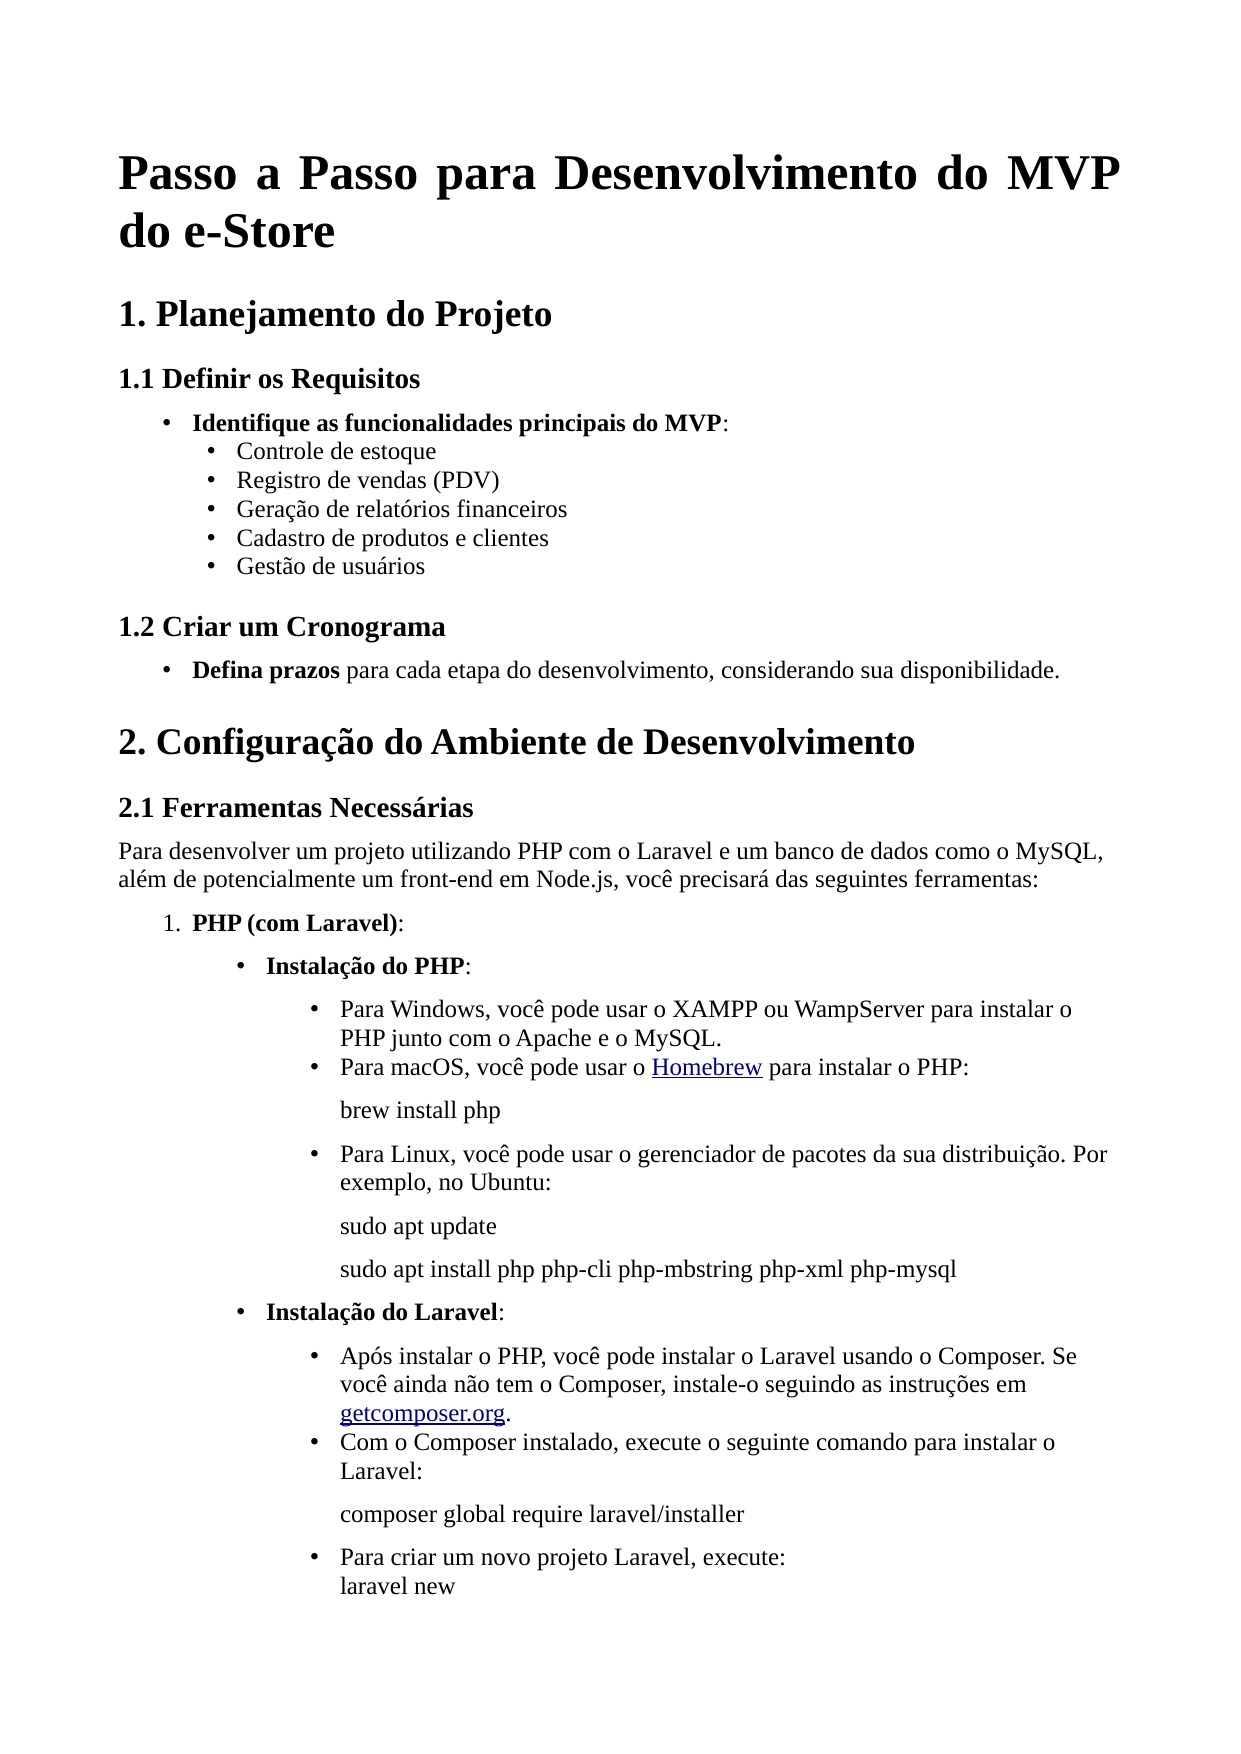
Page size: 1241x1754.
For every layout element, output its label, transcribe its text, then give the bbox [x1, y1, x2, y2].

subtitle 1.1 Definir os Requisitos [118, 362, 1122, 395]
subtitle 2.1 Ferramentas Necessárias [118, 790, 1122, 823]
list Instalação do Laravel: [236, 1297, 1122, 1326]
list Para Windows, você pode usar o XAMPP ou WampServer para instalar o PHP junto com o Apache e o MySQL. [310, 994, 1122, 1052]
list composer global require laravel/installer [310, 1499, 1122, 1528]
subtitle 1. Planejamento do Projeto [118, 291, 1122, 334]
list sudo apt update [310, 1211, 1122, 1239]
subtitle Passo a Passo para Desenvolvimento do MVP do e-Store [118, 143, 1122, 258]
list Após instalar o PHP, você pode instalar o Laravel usando o Composer. Se você ainda não tem o Composer, instale-o seguindo as instruções em getcomposer.org. [310, 1341, 1122, 1427]
list Controle de estoque [207, 436, 1122, 465]
list Geração de relatórios financeiros [207, 494, 1122, 523]
list brew install php [310, 1095, 1122, 1124]
list Identifique as funcionalidades principais do MVP: [162, 408, 1122, 436]
list Instalação do PHP: [236, 951, 1122, 980]
subtitle 1.2 Criar um Cronograma [118, 609, 1122, 643]
list Para criar um novo projeto Laravel, execute: [310, 1542, 1122, 1571]
list PHP (com Laravel): [162, 908, 1122, 937]
list laravel new [310, 1571, 1122, 1600]
subtitle 2. Configuração do Ambiente de Desenvolvimento [118, 719, 1122, 763]
list Para macOS, você pode usar o Homebrew para instalar o PHP: [310, 1052, 1122, 1081]
text Para desenvolver um projeto utilizando PHP com o Laravel e um banco de dados como o MySQL, além de potencialmente um front-end em Node.js, você precisará das seguintes ferramentas: [118, 836, 1122, 893]
list Para Linux, você pode usar o gerenciador de pacotes da sua distribuição. Por exemplo, no Ubuntu: [310, 1139, 1122, 1196]
list sudo apt install php php-cli php-mbstring php-xml php-mysql [310, 1254, 1122, 1283]
list Gestão de usuários [207, 551, 1122, 580]
list Com o Composer instalado, execute o seguinte comando para instalar o Laravel: [310, 1427, 1122, 1484]
list Defina prazos para cada etapa do desenvolvimento, considerando sua disponibilidade. [162, 655, 1122, 684]
list Cadastro de produtos e clientes [207, 523, 1122, 551]
list Registro de vendas (PDV) [207, 465, 1122, 494]
